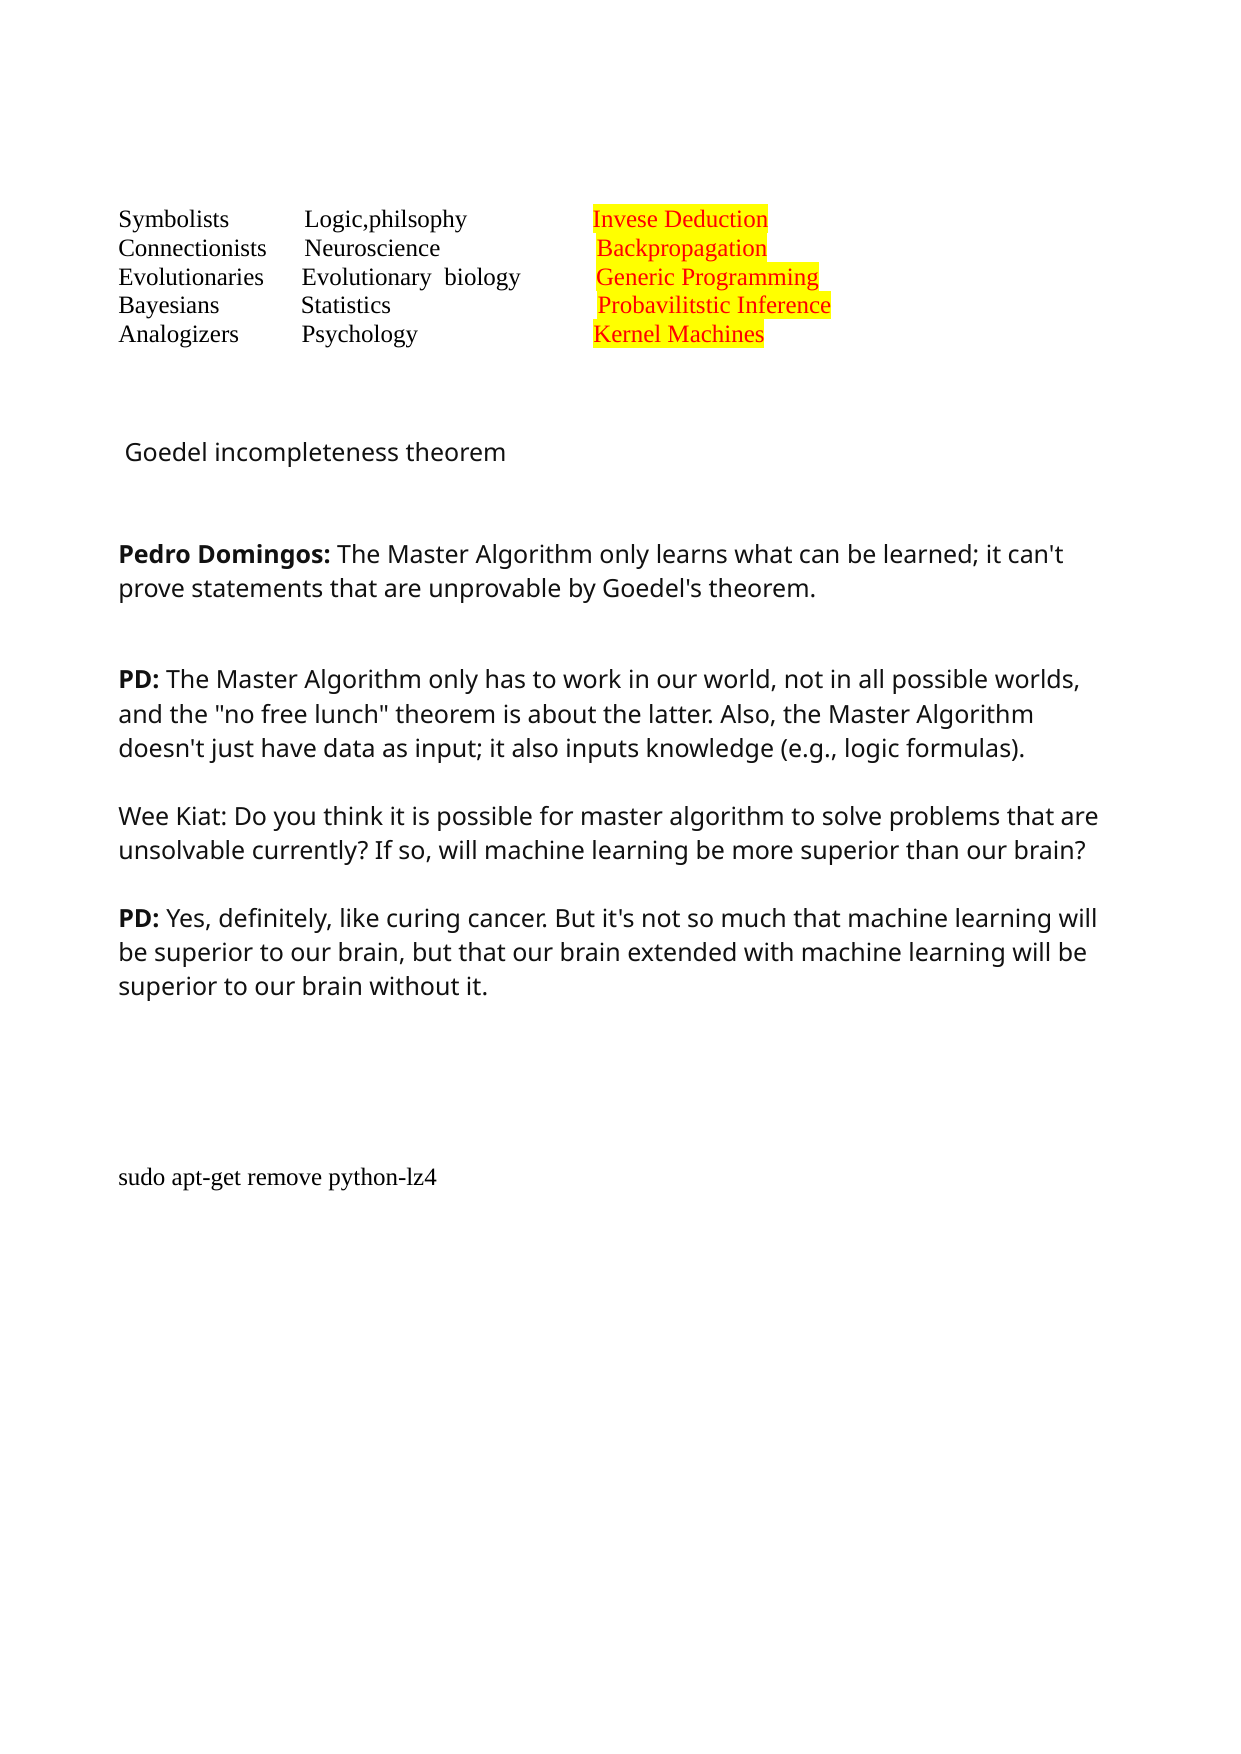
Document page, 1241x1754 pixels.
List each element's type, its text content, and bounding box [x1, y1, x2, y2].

text sudo apt-get remove python-lz4 [118, 1162, 1122, 1191]
text Bayesians Statistics Probavilitstic Inference [118, 291, 1122, 319]
text Pedro Domingos: The Master Algorithm only learns what can be learned; it can't prove statements that are unprovable by Goedel's theorem. [118, 537, 1122, 605]
text Symbolists Logic,philsophy Invese Deduction [118, 204, 1122, 233]
text PD: The Master Algorithm only has to work in our world, not in all possible worlds, and the "no free lunch" theorem is about the latter. Also, the Master Algorithm doesn't just have data as input; it also inputs knowledge (e.g., logic formulas). [118, 662, 1122, 764]
text Connectionists Neuroscience Backpropagation [118, 233, 1122, 262]
text Analogizers Psychology Kernel Machines [118, 319, 1122, 348]
text Goedel incompleteness theorem [118, 434, 1122, 468]
text Evolutionaries Evolutionary biology Generic Programming [118, 262, 1122, 291]
text Wee Kiat: Do you think it is possible for master algorithm to solve problems that are unsolvable currently? If so, will machine learning be more superior than our brain? PD: Yes, definitely, like curing cancer. But it's not so much that machine learning will be superior to our brain, but that our brain extended with machine learning will be superior to our brain without it. [118, 798, 1122, 1003]
